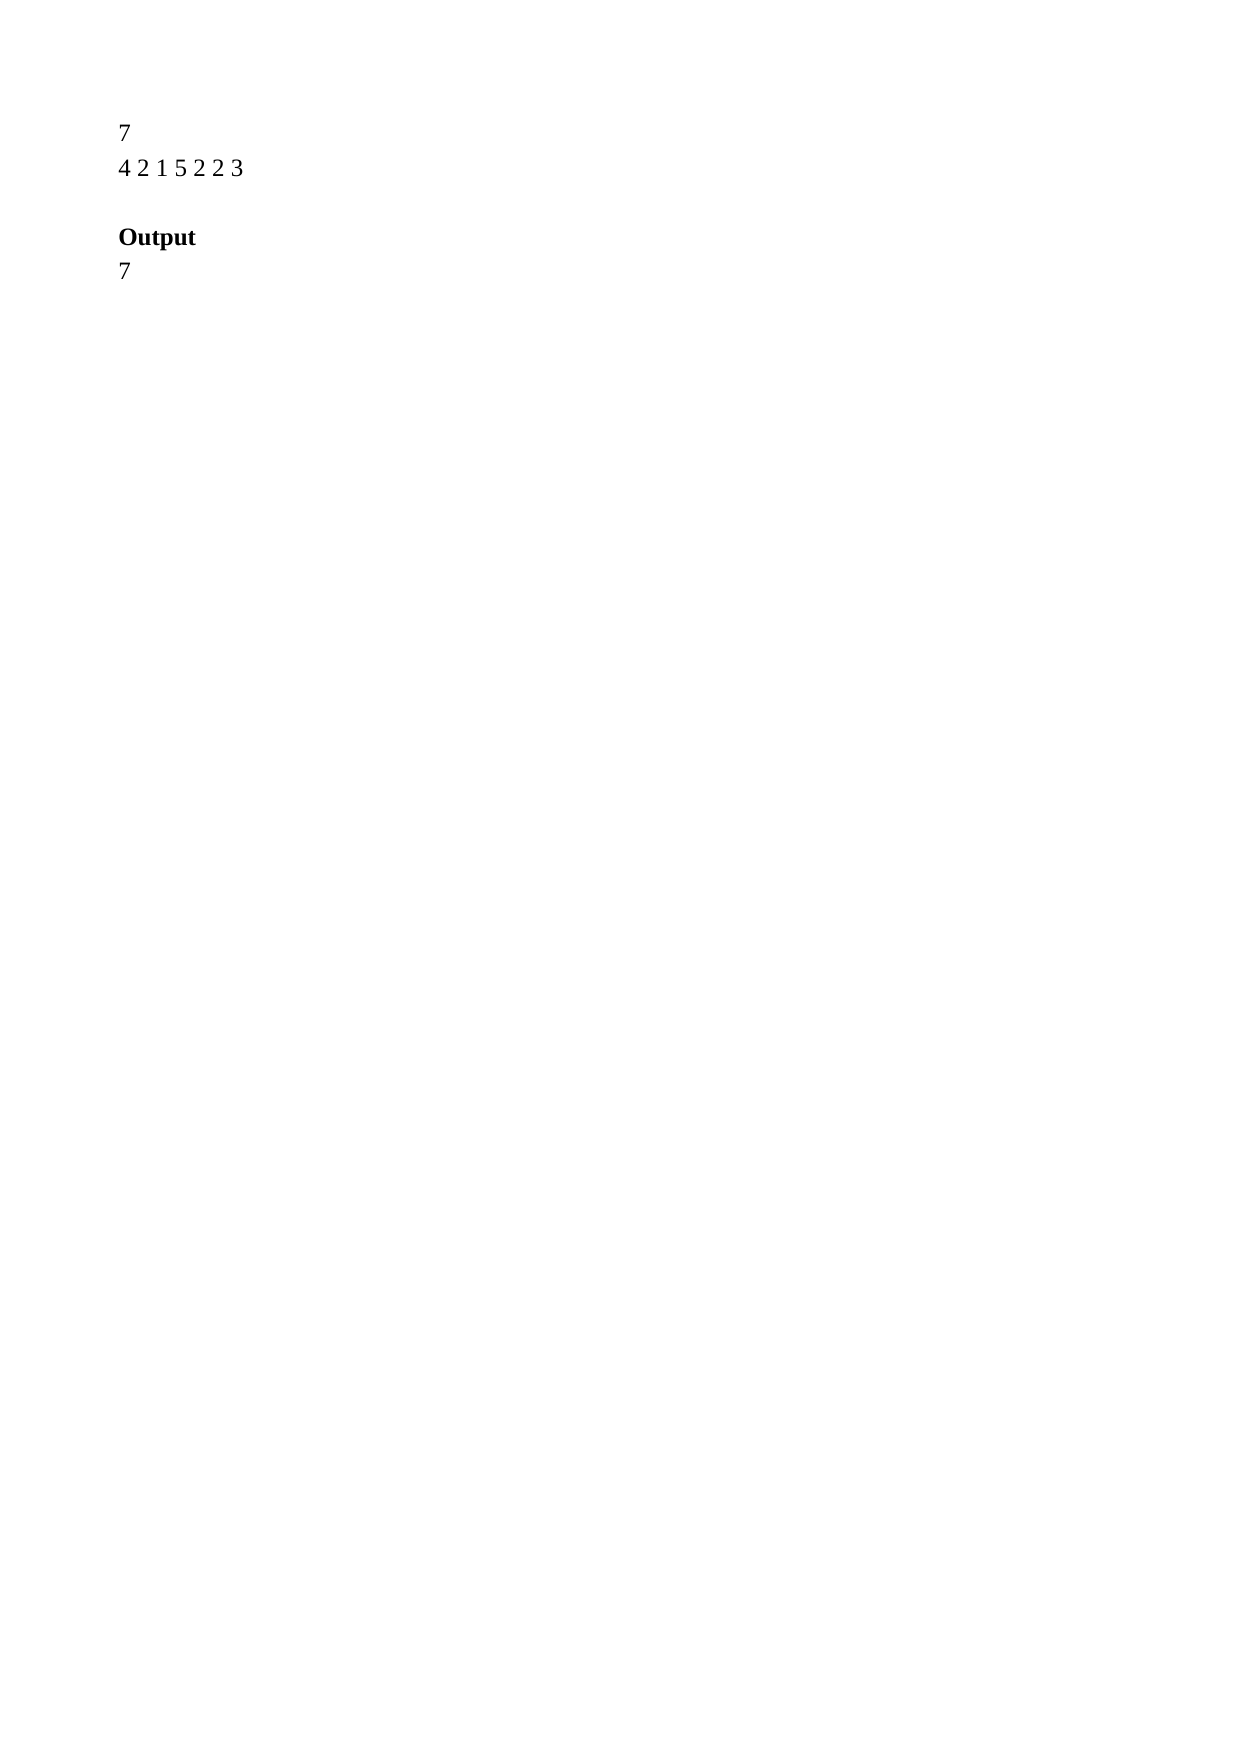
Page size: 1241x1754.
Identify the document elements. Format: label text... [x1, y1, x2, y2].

text 7 4 2 1 5 2 2 3 Output 7 [118, 118, 1122, 285]
